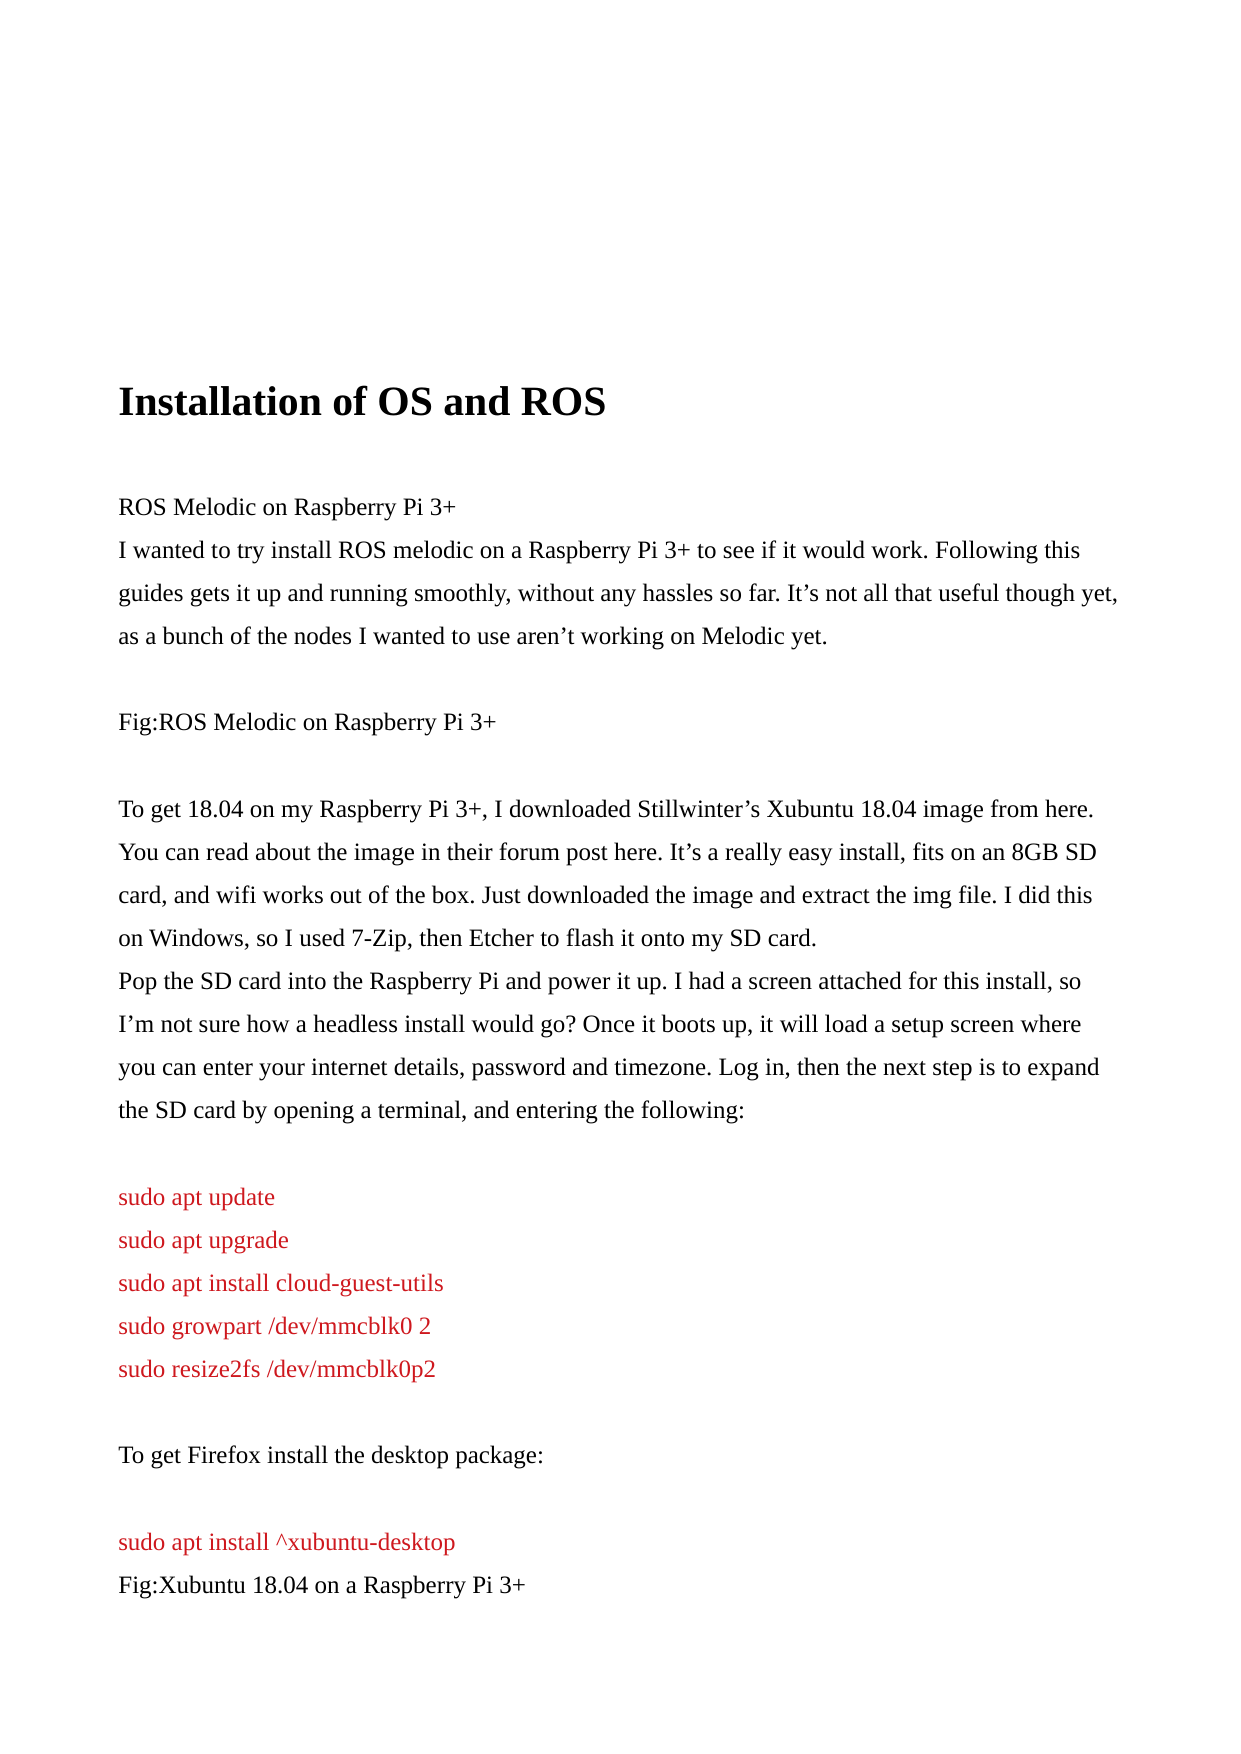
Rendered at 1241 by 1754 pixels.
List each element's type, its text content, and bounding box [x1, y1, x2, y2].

text sudo apt upgrade [118, 1225, 1122, 1254]
text sudo growpart /dev/mmcblk0 2 [118, 1311, 1122, 1340]
text sudo resize2fs /dev/mmcblk0p2 [118, 1354, 1122, 1383]
text Pop the SD card into the Raspberry Pi and power it up. I had a screen attached for this install, so I’m not sure how a headless install would go? Once it boots up, it will load a setup screen where you can enter your internet details, password and timezone. Log in, then the next step is to expand the SD card by opening a terminal, and entering the following: [118, 966, 1122, 1124]
text ROS Melodic on Raspberry Pi 3+ [118, 492, 1122, 521]
text Installation of OS and ROS [118, 377, 1122, 425]
text I wanted to try install ROS melodic on a Raspberry Pi 3+ to see if it would work. Following this guides gets it up and running smoothly, without any hassles so far. It’s not all that useful though yet, as a bunch of the nodes I wanted to use aren’t working on Melodic yet. [118, 535, 1122, 650]
text sudo apt install ^xubuntu-desktop [118, 1527, 1122, 1556]
text Fig:Xubuntu 18.04 on a Raspberry Pi 3+ [118, 1570, 1122, 1599]
text sudo apt install cloud-guest-utils [118, 1268, 1122, 1297]
text Fig:ROS Melodic on Raspberry Pi 3+ [118, 707, 1122, 736]
text To get 18.04 on my Raspberry Pi 3+, I downloaded Stillwinter’s Xubuntu 18.04 image from here. You can read about the image in their forum post here. It’s a really easy install, fits on an 8GB SD card, and wifi works out of the box. Just downloaded the image and extract the img file. I did this on Windows, so I used 7-Zip, then Etcher to flash it onto my SD card. [118, 794, 1122, 952]
text To get Firefox install the desktop package: [118, 1441, 1122, 1469]
text sudo apt update [118, 1182, 1122, 1211]
